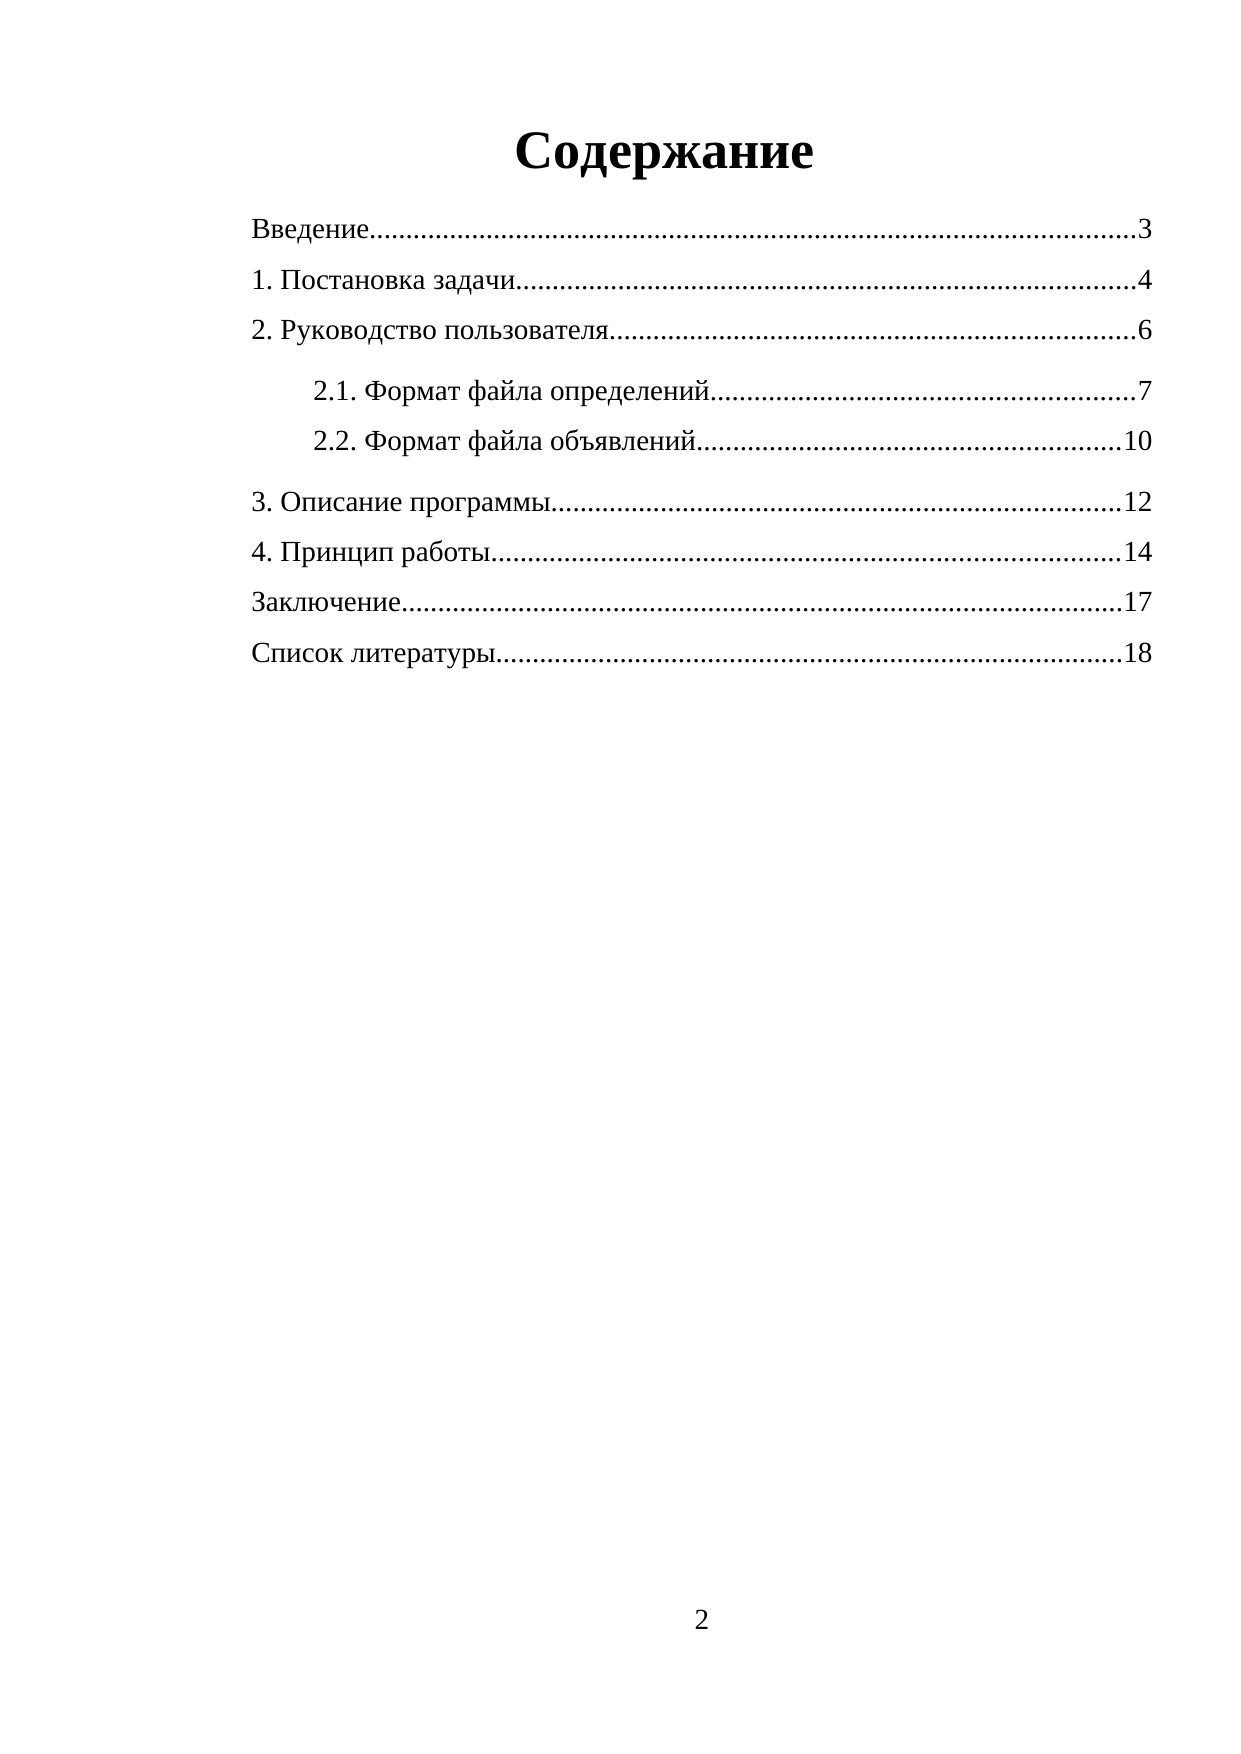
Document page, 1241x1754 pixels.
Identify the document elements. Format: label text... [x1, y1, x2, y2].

subtitle Содержание [177, 118, 1152, 180]
text Введение 3 [177, 212, 1152, 245]
text 1. Постановка задачи 4 [177, 262, 1152, 295]
text 3. Описание программы 12 [177, 484, 1152, 517]
text 2.2. Формат файла объявлений 10 [313, 423, 1152, 457]
text Список литературы 18 [177, 635, 1152, 668]
text 2.1. Формат файла определений 7 [313, 373, 1152, 406]
text Заключение 17 [177, 584, 1152, 618]
text 2. Руководство пользователя 6 [177, 312, 1152, 346]
text 4. Принцип работы 14 [177, 534, 1152, 568]
